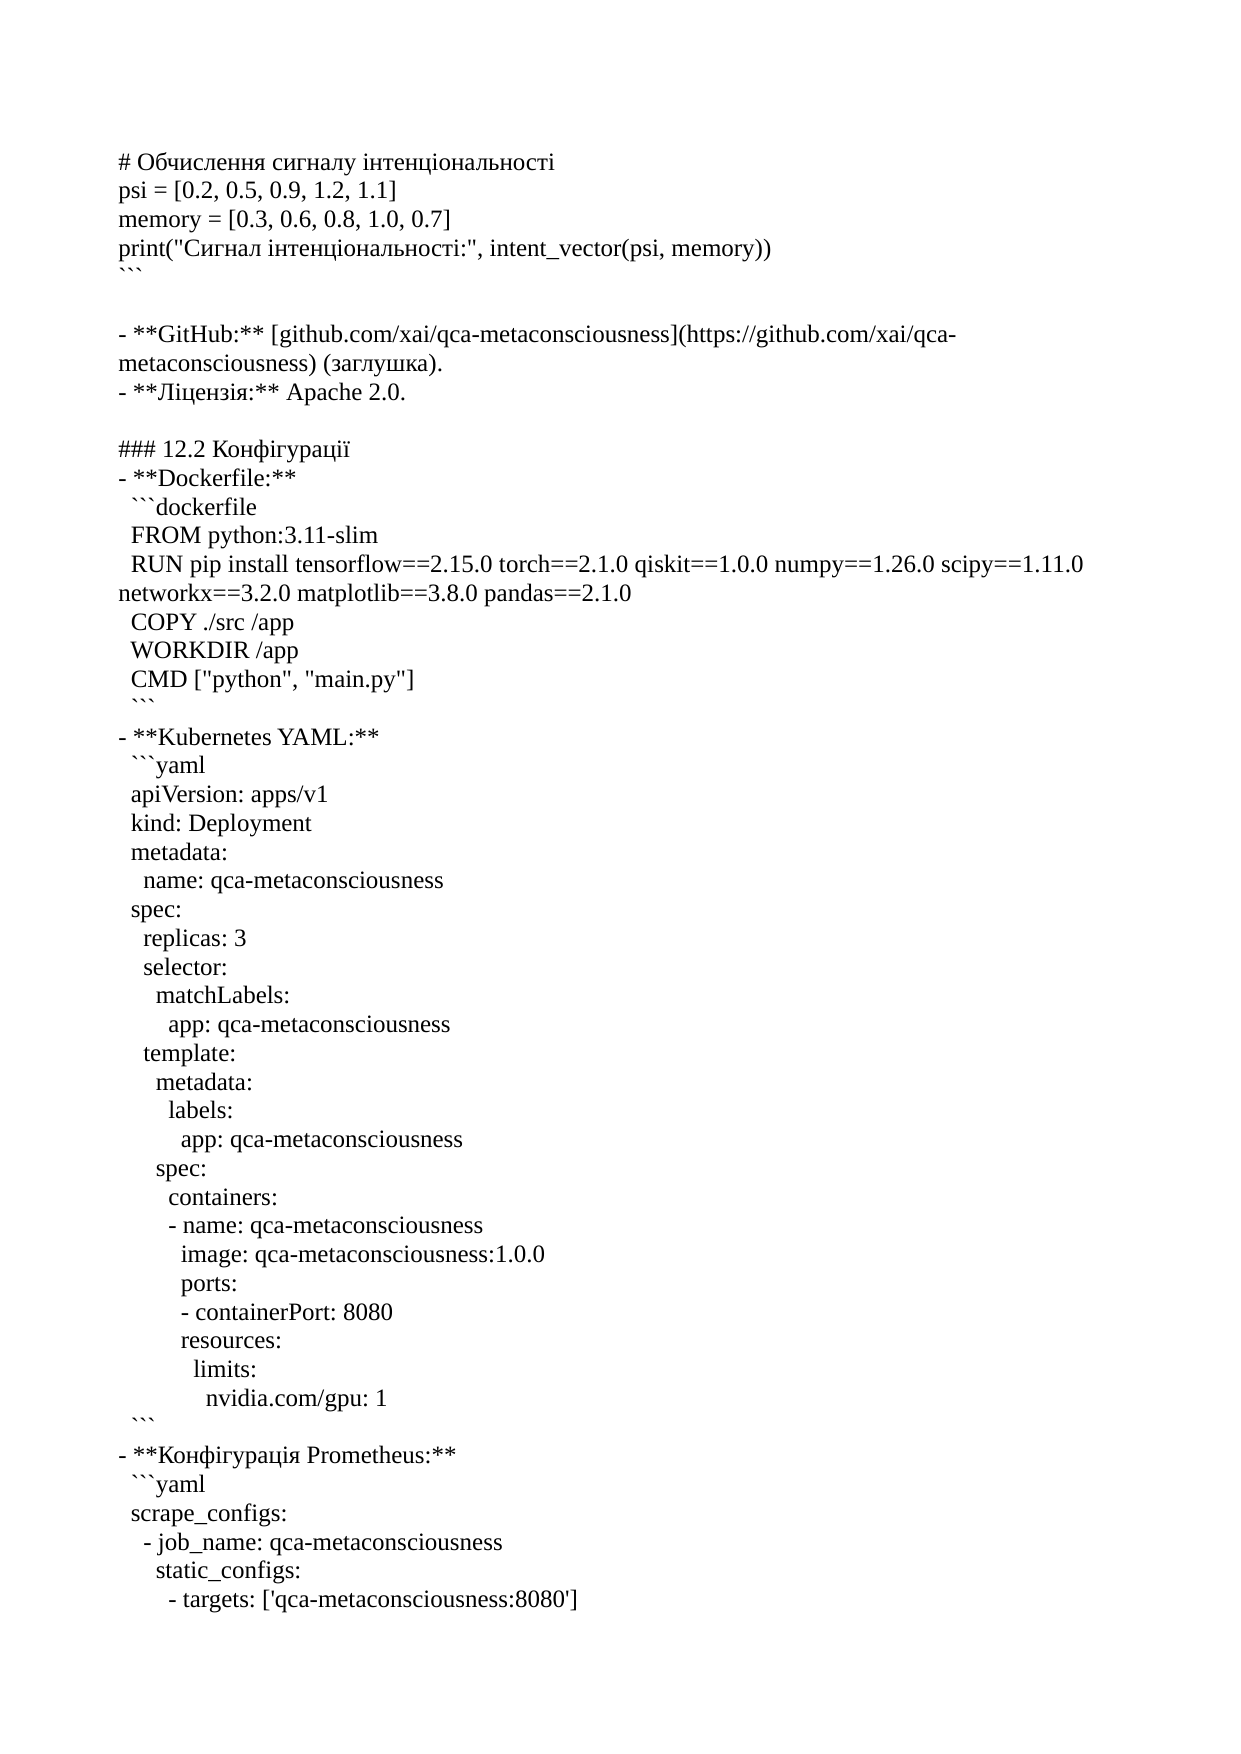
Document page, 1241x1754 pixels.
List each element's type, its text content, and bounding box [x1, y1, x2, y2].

text metadata: [118, 1067, 1122, 1096]
text # Обчислення сигналу інтенціональності [118, 147, 1122, 176]
text replicas: 3 [118, 923, 1122, 952]
text - name: qca-metaconsciousness [118, 1211, 1122, 1239]
text matchLabels: [118, 981, 1122, 1009]
text spec: [118, 894, 1122, 923]
text - containerPort: 8080 [118, 1297, 1122, 1326]
text psi = [0.2, 0.5, 0.9, 1.2, 1.1] [118, 176, 1122, 204]
text name: qca-metaconsciousness [118, 866, 1122, 894]
text selector: [118, 952, 1122, 981]
text app: qca-metaconsciousness [118, 1009, 1122, 1038]
text COPY ./src /app [118, 607, 1122, 636]
text ```dockerfile [118, 492, 1122, 521]
text containers: [118, 1182, 1122, 1211]
text template: [118, 1038, 1122, 1067]
text kind: Deployment [118, 808, 1122, 837]
text - **Конфігурація Prometheus:** [118, 1441, 1122, 1469]
text scrape_configs: [118, 1498, 1122, 1527]
text ``` [118, 1412, 1122, 1441]
text - targets: ['qca-metaconsciousness:8080'] [118, 1584, 1122, 1613]
text - job_name: qca-metaconsciousness [118, 1527, 1122, 1556]
text ports: [118, 1268, 1122, 1297]
text resources: [118, 1326, 1122, 1354]
text print("Сигнал інтенціональності:", intent_vector(psi, memory)) [118, 233, 1122, 262]
text ```yaml [118, 751, 1122, 779]
text FROM python:3.11-slim [118, 521, 1122, 549]
text static_configs: [118, 1556, 1122, 1584]
text spec: [118, 1153, 1122, 1182]
text ```yaml [118, 1469, 1122, 1498]
text metadata: [118, 837, 1122, 866]
text - **Dockerfile:** [118, 463, 1122, 492]
text CMD ["python", "main.py"] [118, 664, 1122, 693]
text - **GitHub:** [github.com/xai/qca-metaconsciousness](https://github.com/xai/qca-metaconsciousness) (заглушка). [118, 319, 1122, 377]
text ### 12.2 Конфігурації [118, 434, 1122, 463]
text RUN pip install tensorflow==2.15.0 torch==2.1.0 qiskit==1.0.0 numpy==1.26.0 scipy==1.11.0 networkx==3.2.0 matplotlib==3.8.0 pandas==2.1.0 [118, 549, 1122, 607]
text ``` [118, 693, 1122, 722]
text - **Ліцензія:** Apache 2.0. [118, 377, 1122, 406]
text app: qca-metaconsciousness [118, 1124, 1122, 1153]
text limits: [118, 1354, 1122, 1383]
text image: qca-metaconsciousness:1.0.0 [118, 1239, 1122, 1268]
text apiVersion: apps/v1 [118, 779, 1122, 808]
text memory = [0.3, 0.6, 0.8, 1.0, 0.7] [118, 204, 1122, 233]
text nvidia.com/gpu: 1 [118, 1383, 1122, 1412]
text ``` [118, 262, 1122, 291]
text WORKDIR /app [118, 636, 1122, 664]
text labels: [118, 1096, 1122, 1124]
text - **Kubernetes YAML:** [118, 722, 1122, 751]
